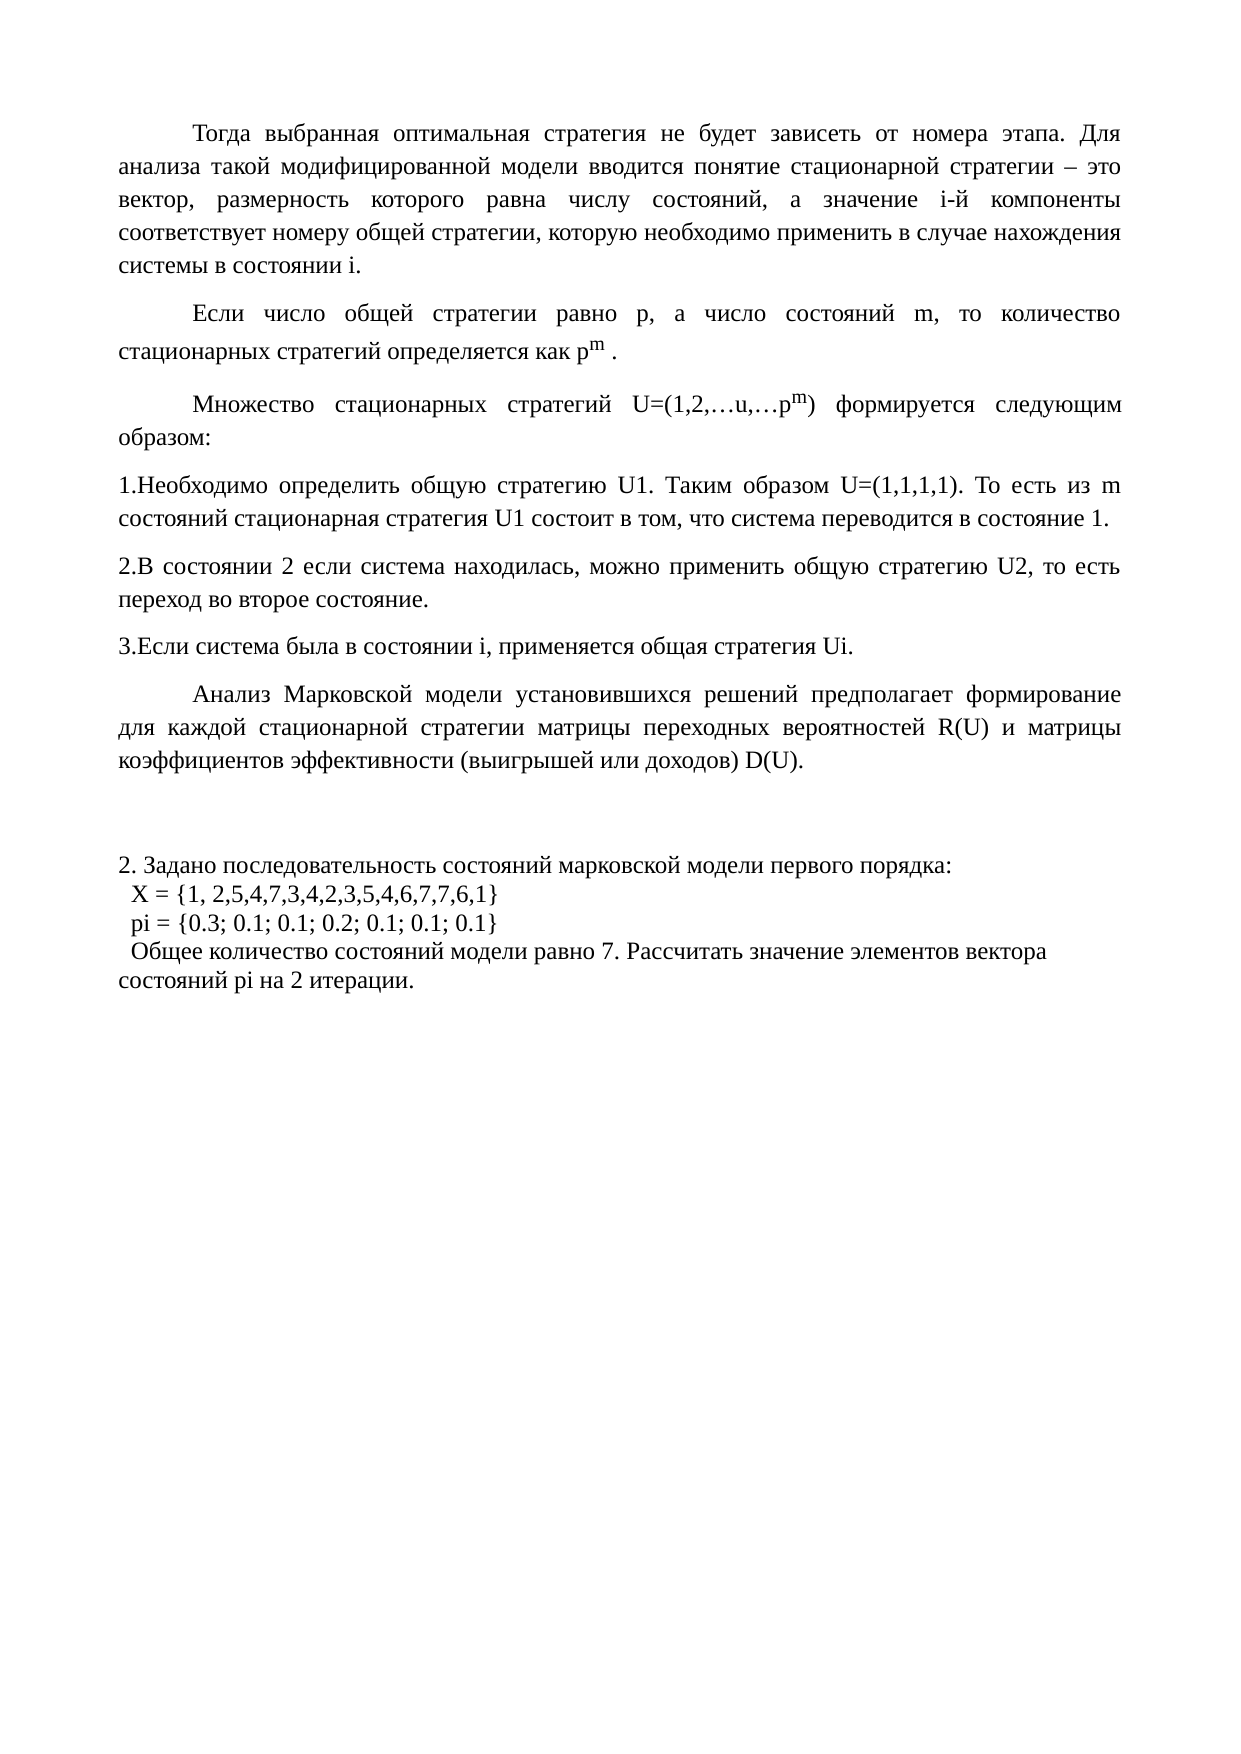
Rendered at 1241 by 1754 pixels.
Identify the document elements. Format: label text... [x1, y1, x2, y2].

text Если число общей стратегии равно p, а число состояний m, то количество стационарных стратегий определяется как pm . [118, 298, 1122, 365]
text 2.В состоянии 2 если система находилась, можно применить общую стратегию U2, то есть переход во второе состояние. [118, 551, 1122, 612]
text 1.Необходимо определить общую стратегию U1. Таким образом U=(1,1,1,1). То есть из m состояний стационарная стратегия U1 состоит в том, что система переводится в состояние 1. [118, 470, 1122, 532]
text Общее количество состояний модели равно 7. Рассчитать значение элементов вектора состояний pi на 2 итерации. [118, 936, 1122, 994]
text Тогда выбранная оптимальная стратегия не будет зависеть от номера этапа. Для анализа такой модифицированной модели вводится понятие стационарной стратегии – это вектор, размерность которого равна числу состояний, а значение i-й компоненты соответствует номеру общей стратегии, которую необходимо применить в случае нахождения системы в состоянии i. [118, 118, 1122, 279]
text Анализ Марковской модели установившихся решений предполагает формирование для каждой стационарной стратегии матрицы переходных вероятностей R(U) и матрицы коэффициентов эффективности (выигрышей или доходов) D(U). [118, 679, 1122, 774]
text pi = {0.3; 0.1; 0.1; 0.2; 0.1; 0.1; 0.1} [118, 908, 1122, 936]
text X = {1, 2,5,4,7,3,4,2,3,5,4,6,7,7,6,1} [118, 879, 1122, 908]
text 2. Задано последовательность состояний марковской модели первого порядка: [118, 850, 1122, 879]
text 3.Если система была в состоянии i, применяется общая стратегия Ui. [118, 631, 1122, 660]
text Множество стационарных стратегий U=(1,2,…u,…pm) формируется следующим образом: [118, 385, 1122, 451]
